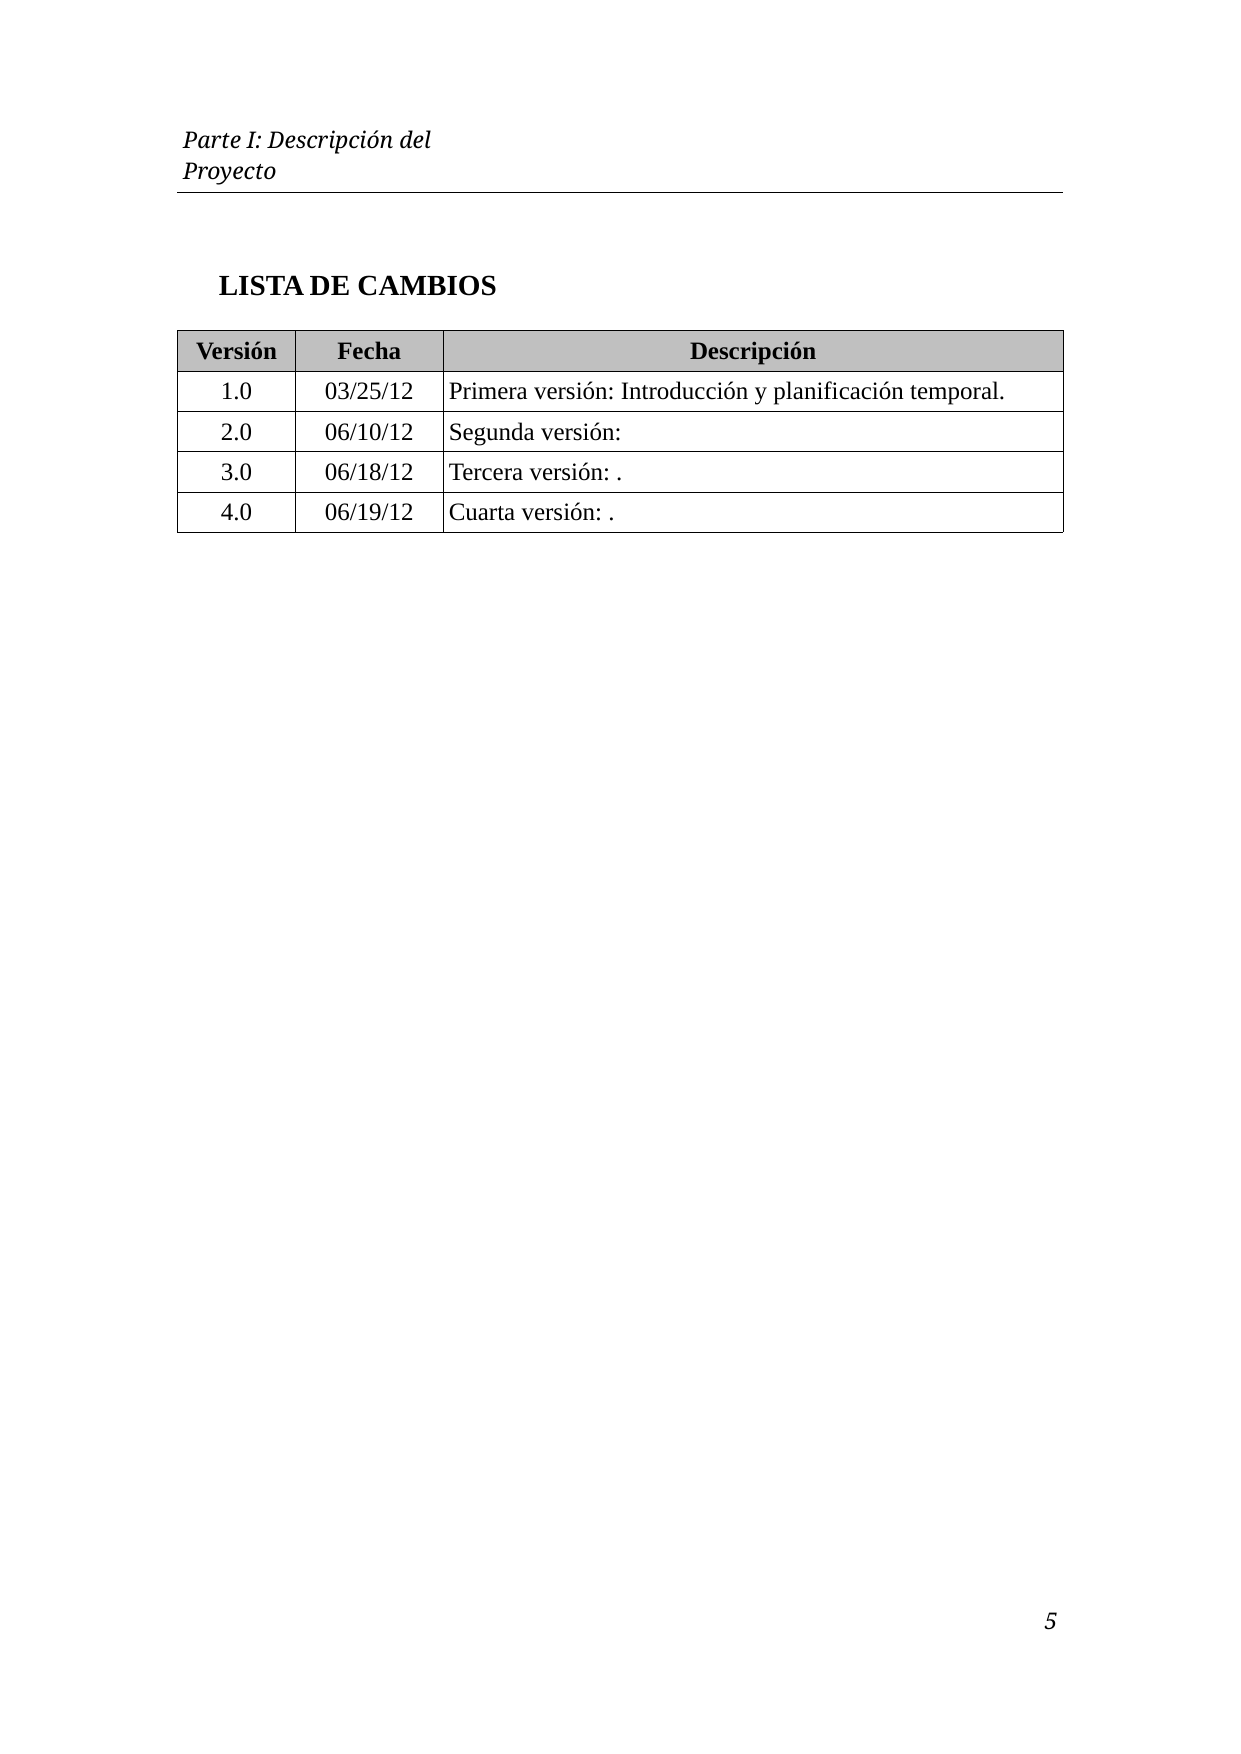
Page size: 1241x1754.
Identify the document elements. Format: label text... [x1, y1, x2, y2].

table_header Versión [178, 331, 295, 371]
table_cell 25/03/12 [296, 372, 443, 411]
table_cell 18/06/12 [296, 452, 443, 492]
table_cell 3.0 [178, 452, 295, 492]
table_cell 2.0 [178, 412, 295, 451]
table_cell Tercera versión: . [444, 452, 1063, 492]
table_cell Cuarta versión: . [444, 493, 1063, 532]
table_cell Segunda versión: [444, 412, 1063, 451]
text Lista de cambios [218, 268, 1063, 302]
table_cell 19/06/12 [296, 493, 443, 532]
table_cell 10/06/12 [296, 412, 443, 451]
table_cell 1.0 [178, 372, 295, 411]
table_cell Primera versión: Introducción y planificación temporal. [444, 372, 1063, 411]
table_cell 4.0 [178, 493, 295, 532]
table_header Descripción [444, 331, 1063, 371]
table_header Fecha [296, 331, 443, 371]
